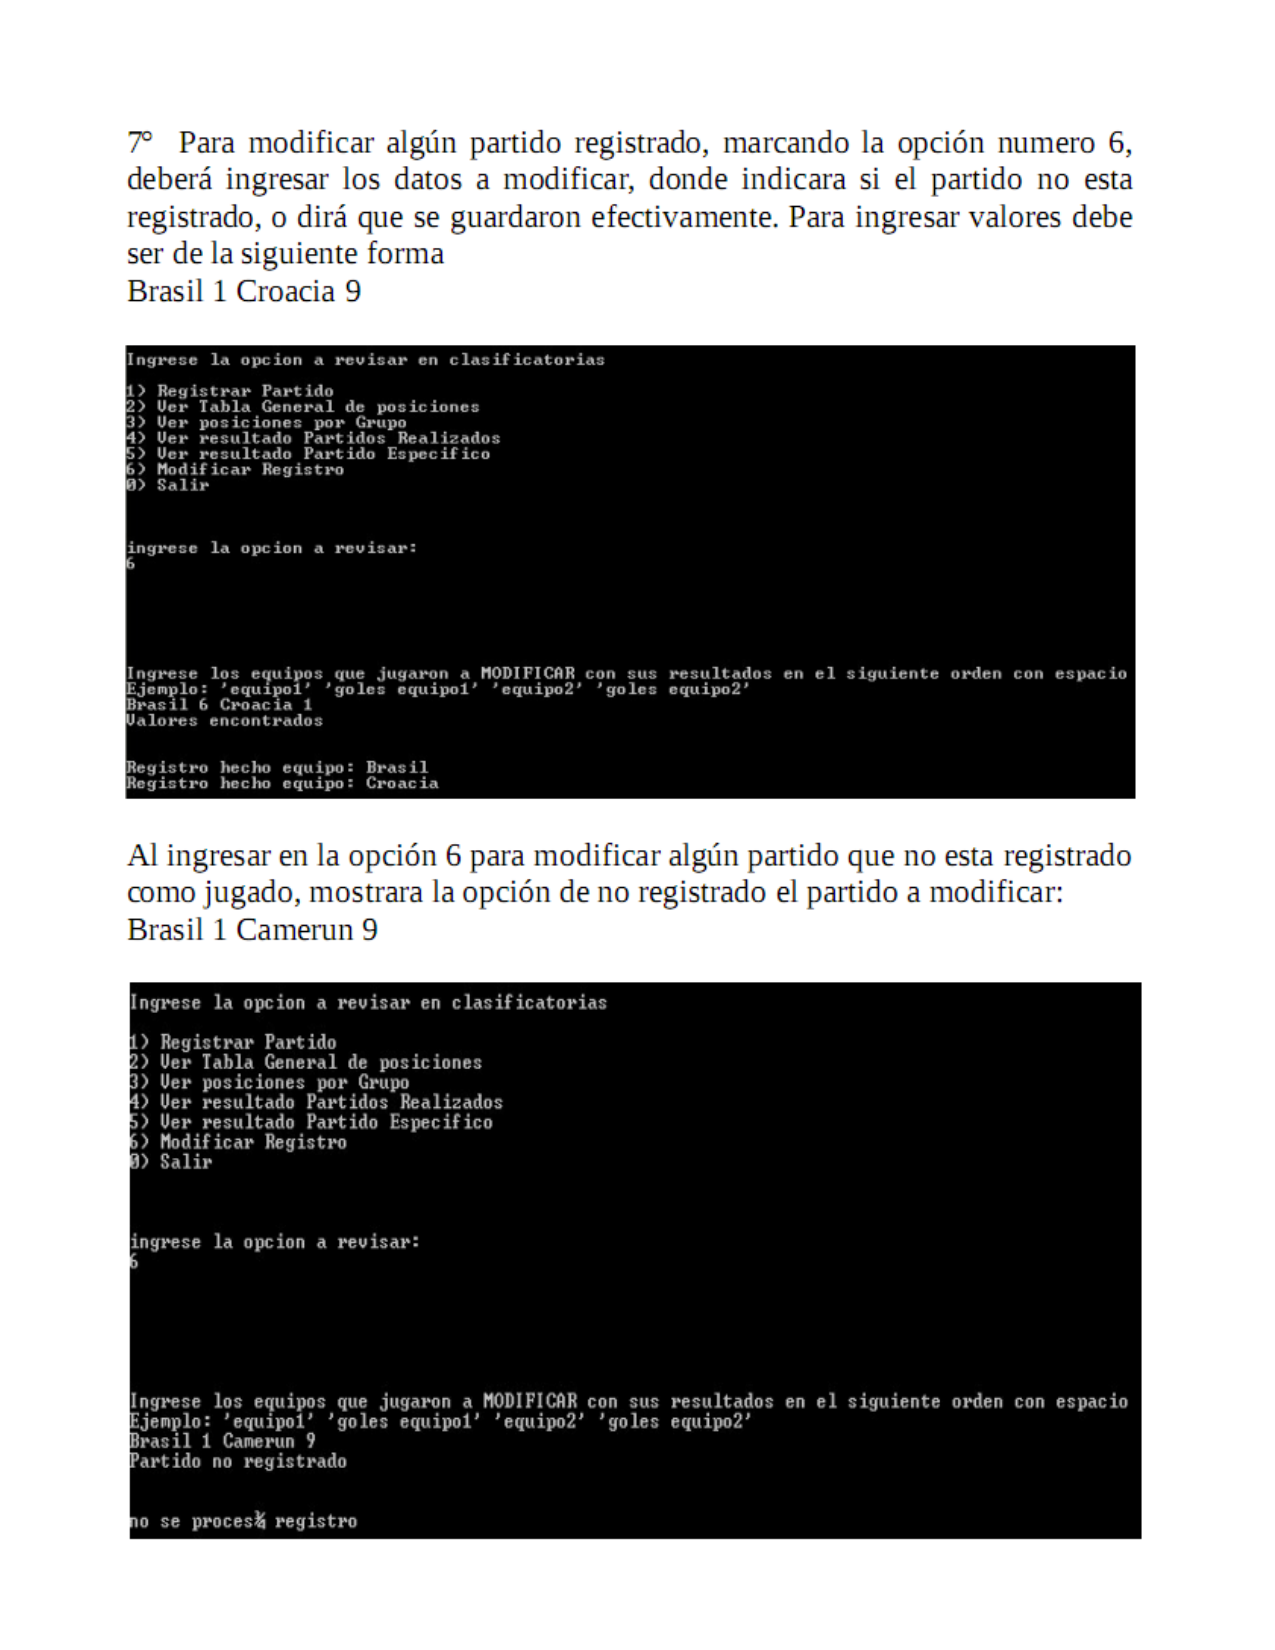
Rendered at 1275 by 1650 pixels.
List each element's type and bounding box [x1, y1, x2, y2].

picture [118, 118, 1157, 1606]
